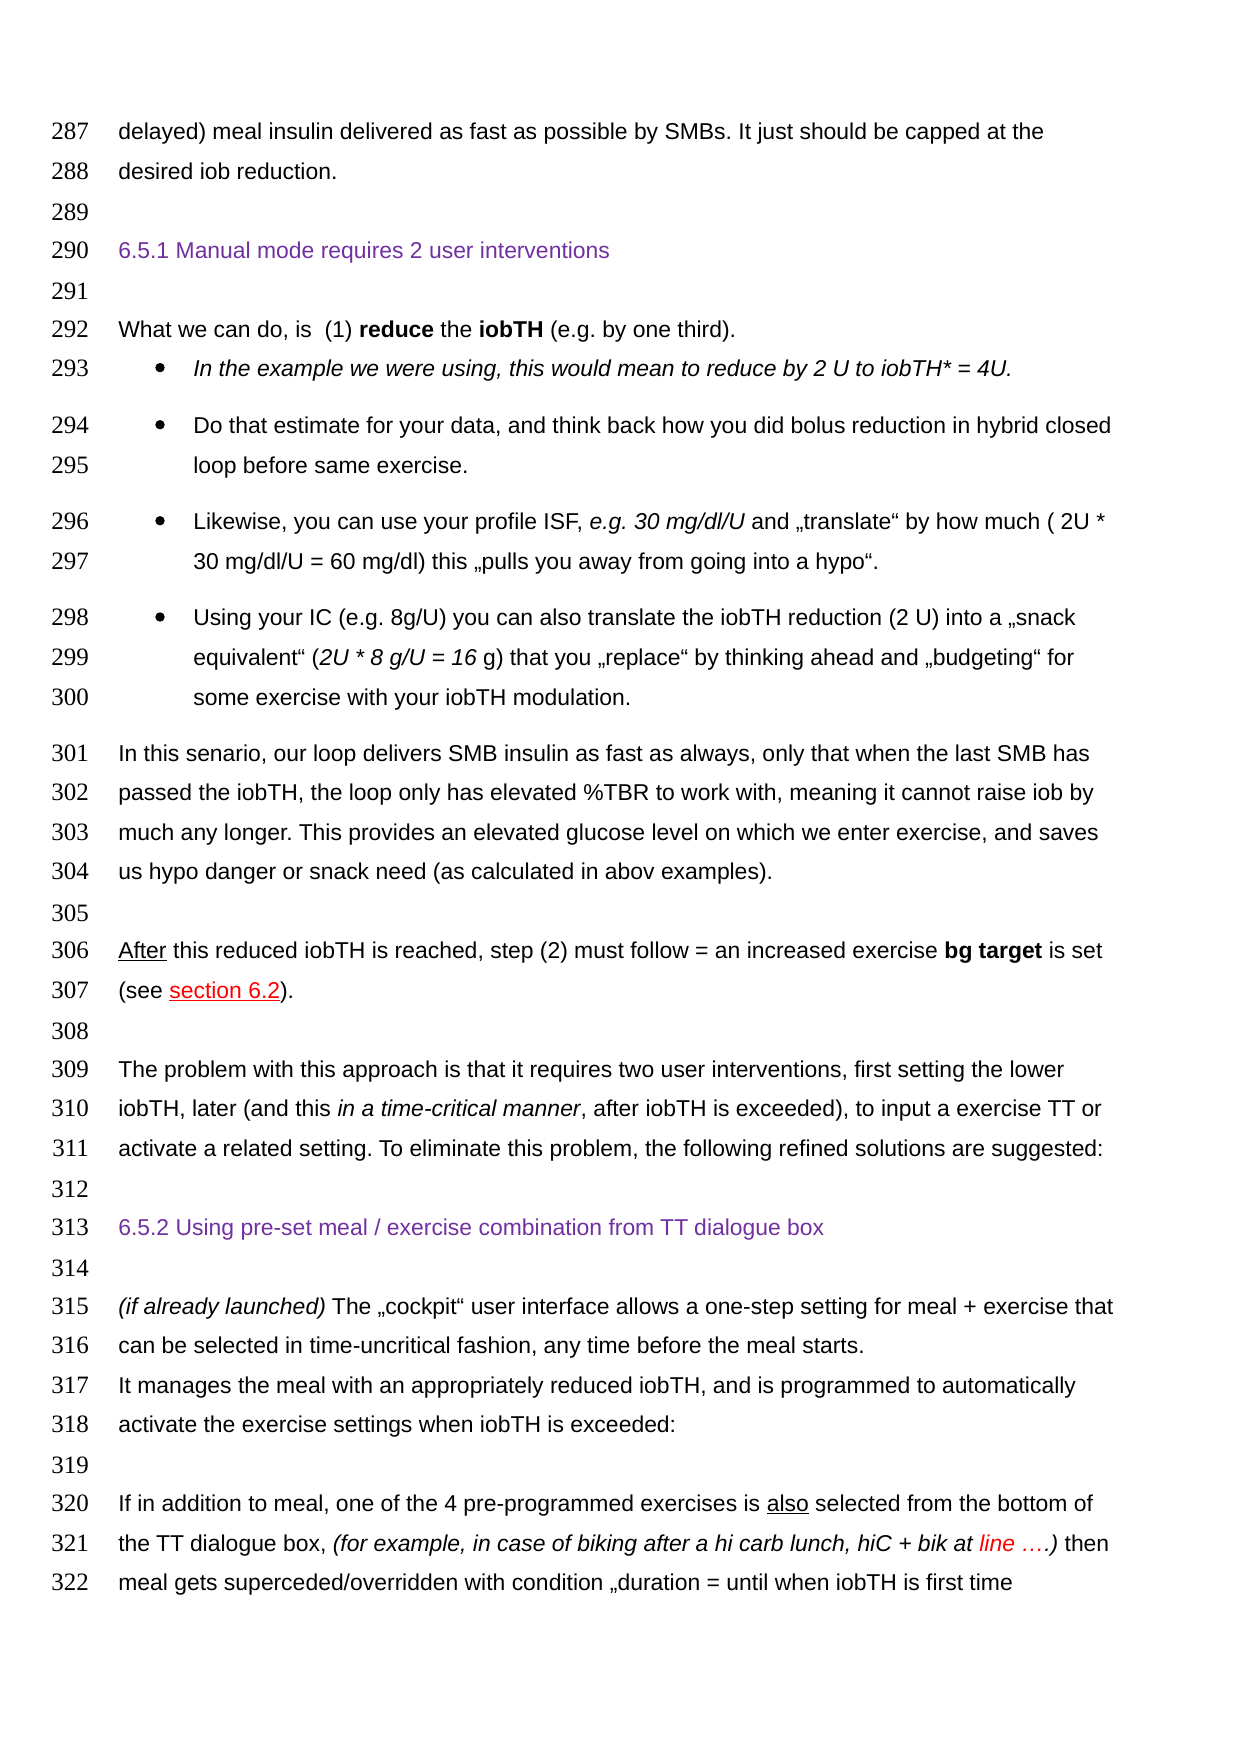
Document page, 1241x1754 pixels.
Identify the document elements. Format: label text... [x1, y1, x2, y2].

text delayed) meal insulin delivered as fast as possible by SMBs. It just should be capped at the desired iob reduction. [118, 118, 1122, 184]
list Likewise, you can use your profile ISF, e.g. 30 mg/dl/U and „translate“ by how much ( 2U * 30 mg/dl/U = 60 mg/dl) this „pulls you away from going into a hypo“. [156, 508, 1122, 574]
list In the example we were using, this would mean to reduce by 2 U to iobTH* = 4U. [156, 355, 1122, 382]
text It manages the meal with an appropriately reduced iobTH, and is programmed to automatically activate the exercise settings when iobTH is exceeded: [118, 1372, 1122, 1437]
text After this reduced iobTH is reached, step (2) must follow = an increased exercise bg target is set (see section 6.2). [118, 937, 1122, 1003]
list Do that estimate for your data, and think back how you did bolus reduction in hybrid closed loop before same exercise. [156, 412, 1122, 478]
text What we can do, is (1) reduce the iobTH (e.g. by one third). [118, 316, 1122, 342]
text If in addition to meal, one of the 4 pre-programmed exercises is also selected from the bottom of the TT dialogue box, (for example, in case of biking after a hi carb lunch, hiC + bik at line ….) then meal gets superceded/overridden with condition „duration = until when iobTH is first time [118, 1490, 1122, 1595]
text In this senario, our loop delivers SMB insulin as fast as always, only that when the last SMB has passed the iobTH, the loop only has elevated %TBR to work with, meaning it cannot raise iob by much any longer. This provides an elevated glucose level on which we enter exercise, and saves us hypo danger or snack need (as calculated in abov examples). [118, 740, 1122, 885]
text (if already launched) The „cockpit“ user interface allows a one-step setting for meal + exercise that can be selected in time-uncritical fashion, any time before the meal starts. [118, 1293, 1122, 1358]
text 6.5.2 Using pre-set meal / exercise combination from TT dialogue box [118, 1214, 1122, 1240]
list Using your IC (e.g. 8g/U) you can also translate the iobTH reduction (2 U) into a „snack equivalent“ (2U * 8 g/U = 16 g) that you „replace“ by thinking ahead and „budgeting“ for some exercise with your iobTH modulation. [156, 604, 1122, 710]
text The problem with this approach is that it requires two user interventions, first setting the lower iobTH, later (and this in a time-critical manner, after iobTH is exceeded), to input a exercise TT or activate a related setting. To eliminate this problem, the following refined solutions are suggested: [118, 1056, 1122, 1161]
text 6.5.1 Manual mode requires 2 user interventions [118, 237, 1122, 263]
